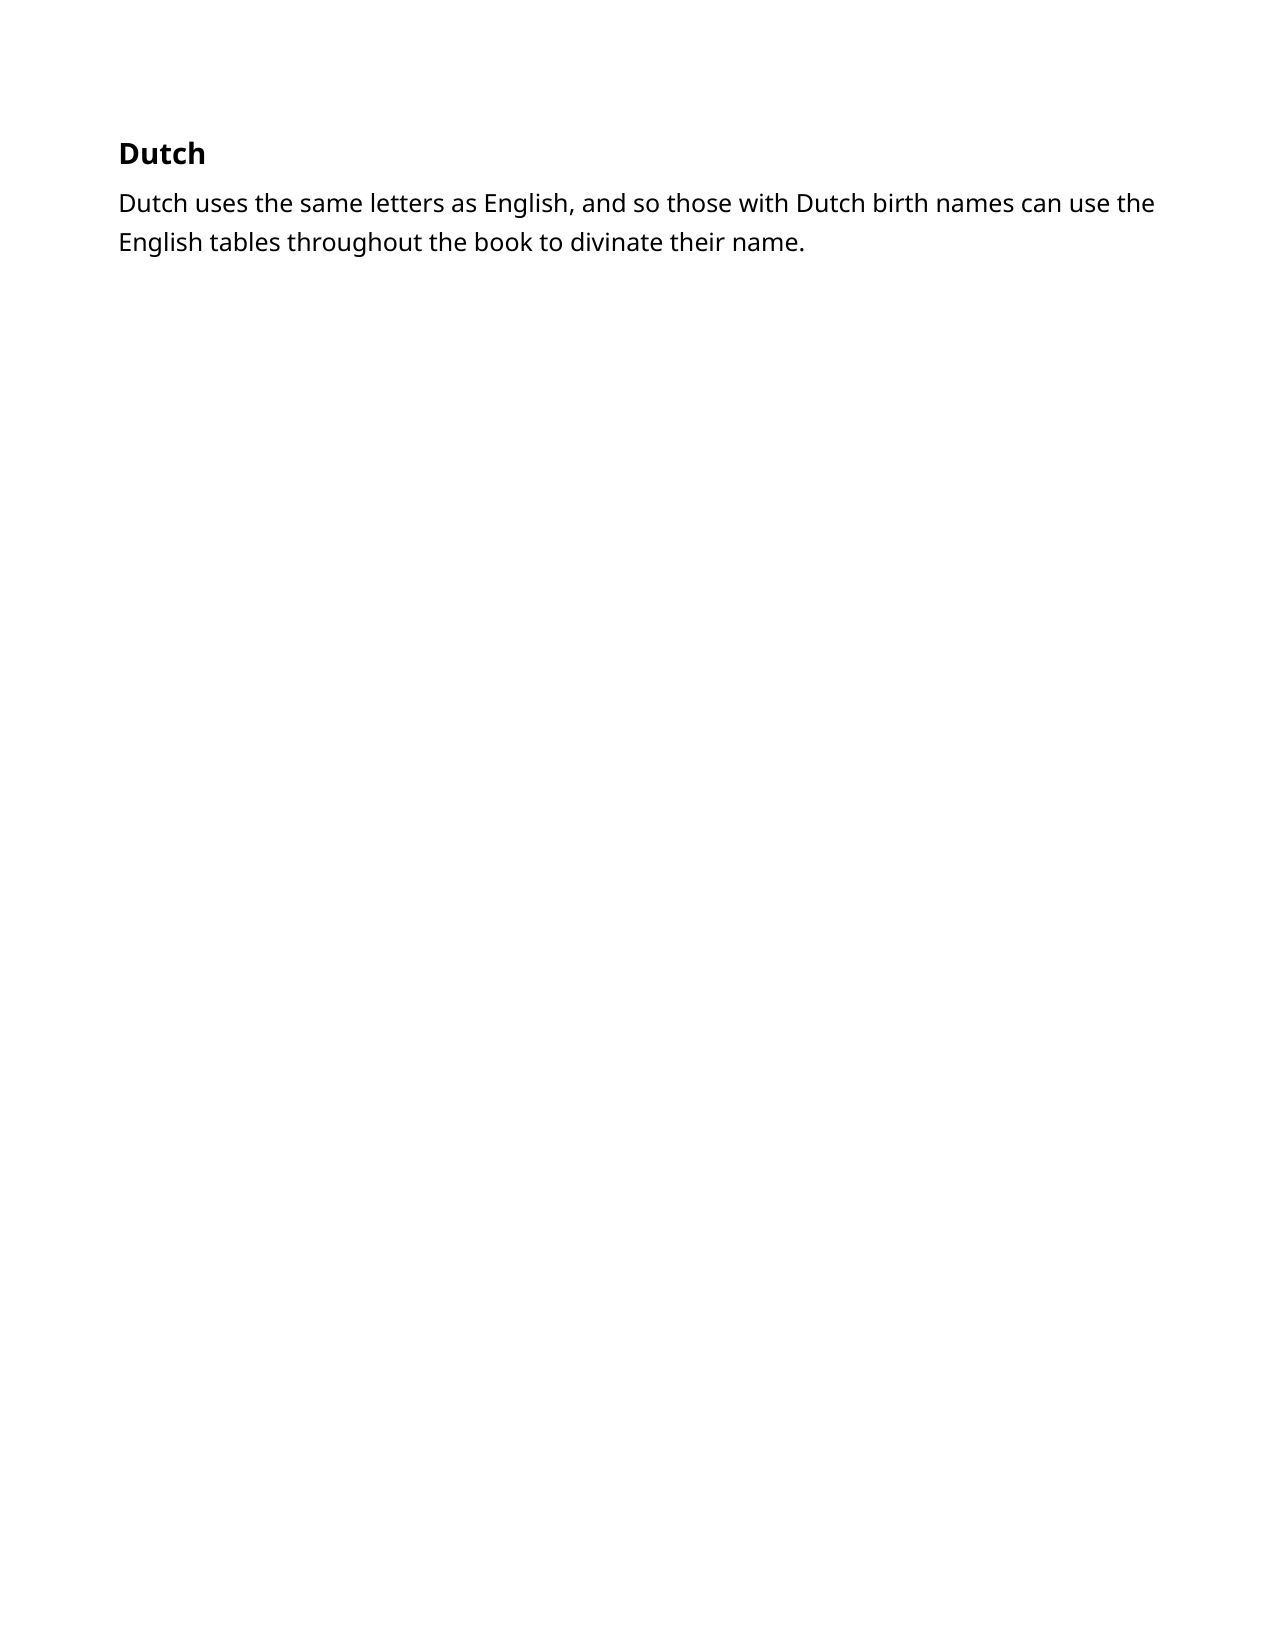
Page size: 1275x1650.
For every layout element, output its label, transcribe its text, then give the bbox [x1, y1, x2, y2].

subtitle Dutch [118, 133, 1157, 173]
text Dutch uses the same letters as English, and so those with Dutch birth names can use the English tables throughout the book to divinate their name. [118, 185, 1157, 258]
